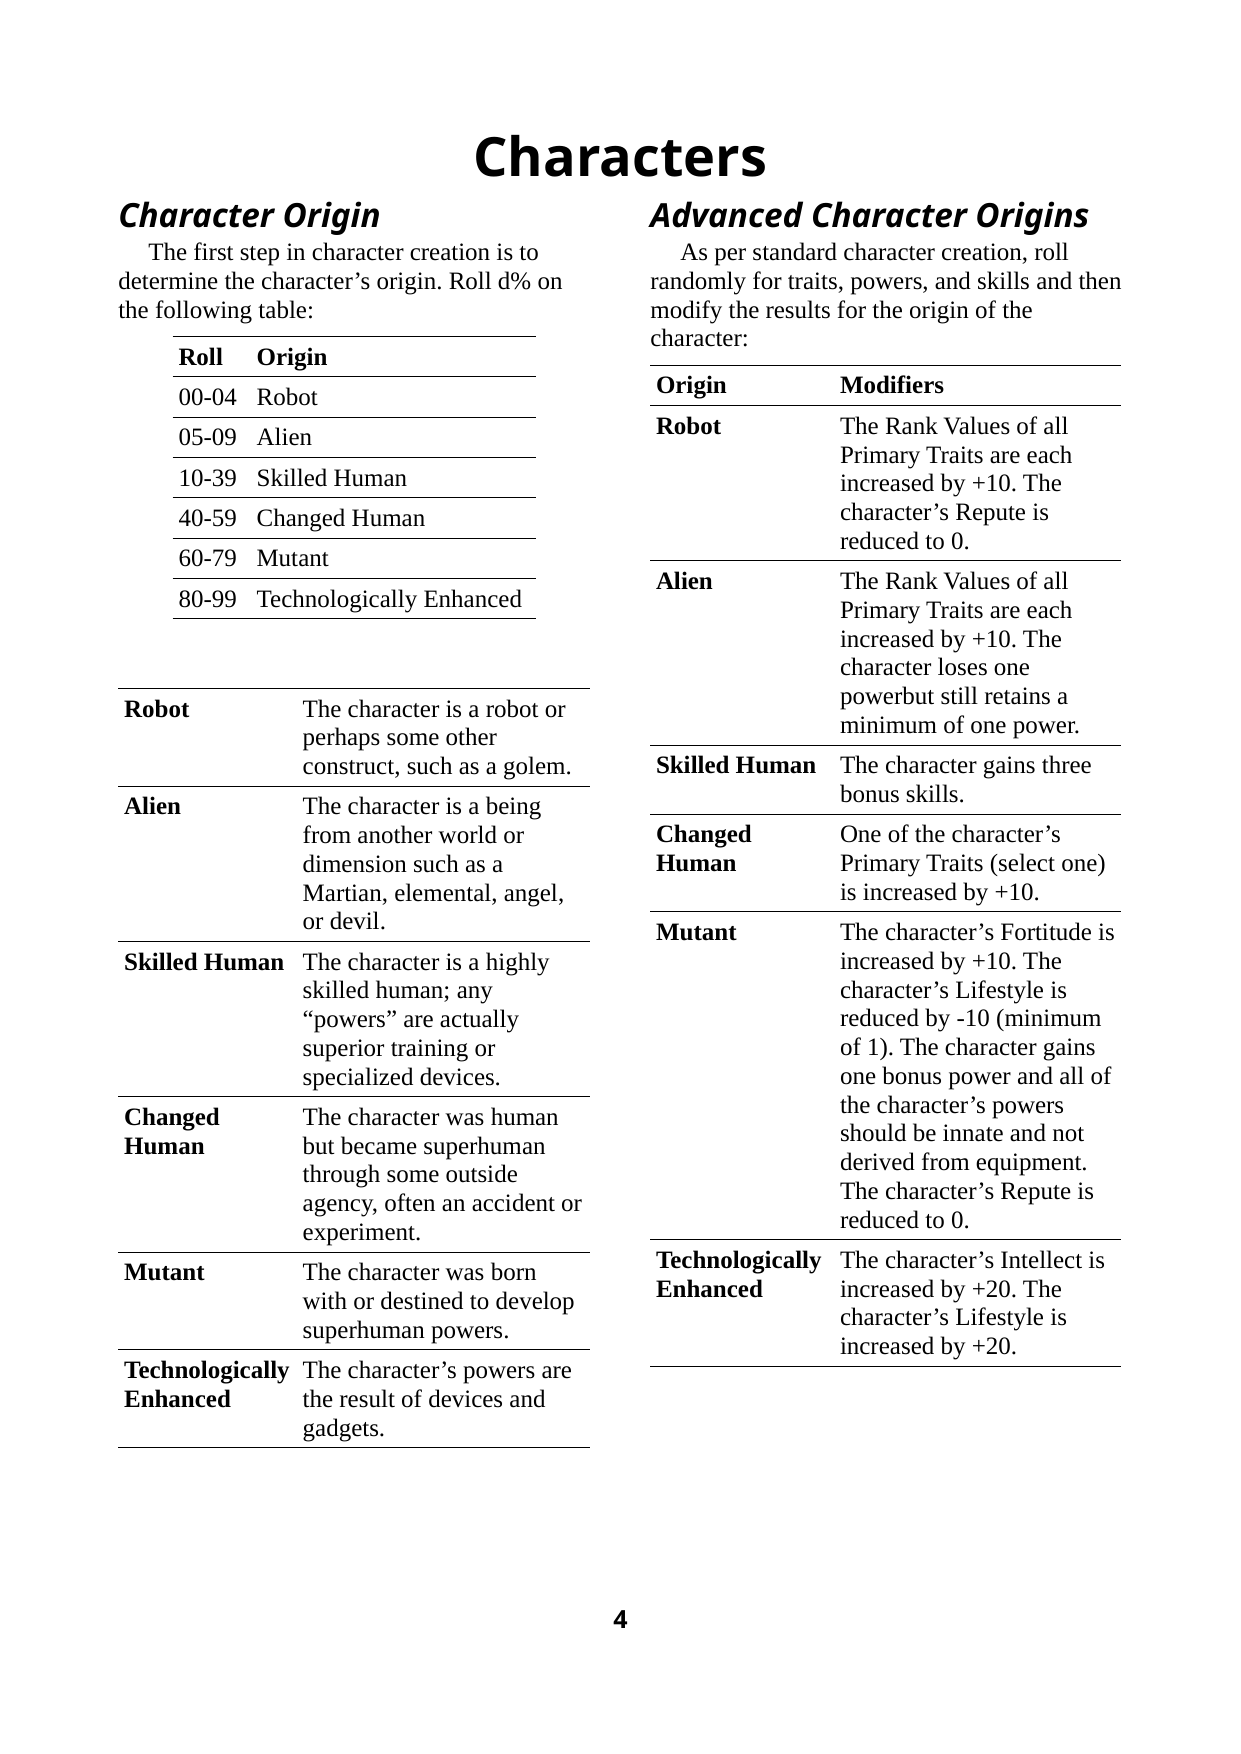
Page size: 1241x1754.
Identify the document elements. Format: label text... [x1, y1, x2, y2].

table_cell Technologically Enhanced [650, 1240, 834, 1366]
table_header The character is a robot or perhaps some other construct, such as a golem. [297, 689, 590, 786]
table_cell 00-04 [173, 377, 251, 417]
table_cell Technologically Enhanced [118, 1350, 297, 1447]
table_cell Skilled Human [650, 746, 834, 813]
table_cell 60-79 [173, 539, 251, 578]
table_cell 40-59 [173, 498, 251, 538]
table_cell 80-99 [173, 579, 251, 618]
subtitle Advanced Character Origins [650, 192, 1122, 237]
table_cell 05-09 [173, 418, 251, 457]
table_cell Changed Human [251, 498, 536, 538]
table_header Origin [251, 337, 536, 376]
table_cell The character’s Fortitude is increased by +10. The character’s Lifestyle is reduced by -10 (minimum of 1). The character gains one bonus power and all of the character’s powers should be innate and not derived from equipment. The character’s Repute is reduced to 0. [834, 912, 1121, 1239]
table_cell Mutant [251, 539, 536, 578]
table_cell Mutant [118, 1253, 297, 1349]
table_cell The character’s Intellect is increased by +20. The character’s Lifestyle is increased by +20. [834, 1240, 1121, 1366]
table_header Roll [173, 337, 251, 376]
table_header Origin [650, 366, 834, 405]
table_cell One of the character’s Primary Traits (select one) is increased by +10. [834, 815, 1121, 911]
table_cell Changed Human [118, 1097, 297, 1252]
subtitle Characters [118, 118, 1122, 192]
text As per standard character creation, roll randomly for traits, powers, and skills and then modify the results for the origin of the character: [650, 237, 1122, 352]
table_cell The character is a highly skilled human; any “powers” are actually superior training or specialized devices. [297, 942, 590, 1096]
table_cell Skilled Human [251, 458, 536, 497]
table_cell Technologically Enhanced [251, 579, 536, 618]
subtitle Character Origin [118, 192, 590, 237]
table_cell Mutant [650, 912, 834, 1239]
table_cell Alien [251, 418, 536, 457]
table_cell The Rank Values of all Primary Traits are each increased by +10. The character’s Repute is reduced to 0. [834, 406, 1121, 560]
table_cell Changed Human [650, 815, 834, 911]
table_cell The character’s powers are the result of devices and gadgets. [297, 1350, 590, 1447]
table_cell 10-39 [173, 458, 251, 497]
table_cell The character is a being from another world or dimension such as a Martian, elemental, angel, or devil. [297, 787, 590, 941]
text The first step in character creation is to determine the character’s origin. Roll d% on the following table: [118, 237, 590, 323]
table_cell Alien [650, 561, 834, 744]
table_header Robot [118, 689, 297, 786]
table_header Modifiers [834, 366, 1121, 405]
table_cell The character gains three bonus skills. [834, 746, 1121, 813]
table_cell The Rank Values of all Primary Traits are each increased by +10. The character loses one powerbut still retains a minimum of one power. [834, 561, 1121, 744]
table_cell Skilled Human [118, 942, 297, 1096]
table_cell The character was born with or destined to develop superhuman powers. [297, 1253, 590, 1349]
table_cell Robot [251, 377, 536, 417]
table_cell Alien [118, 787, 297, 941]
table_cell Robot [650, 406, 834, 560]
table_cell The character was human but became superhuman through some outside agency, often an accident or experiment. [297, 1097, 590, 1252]
